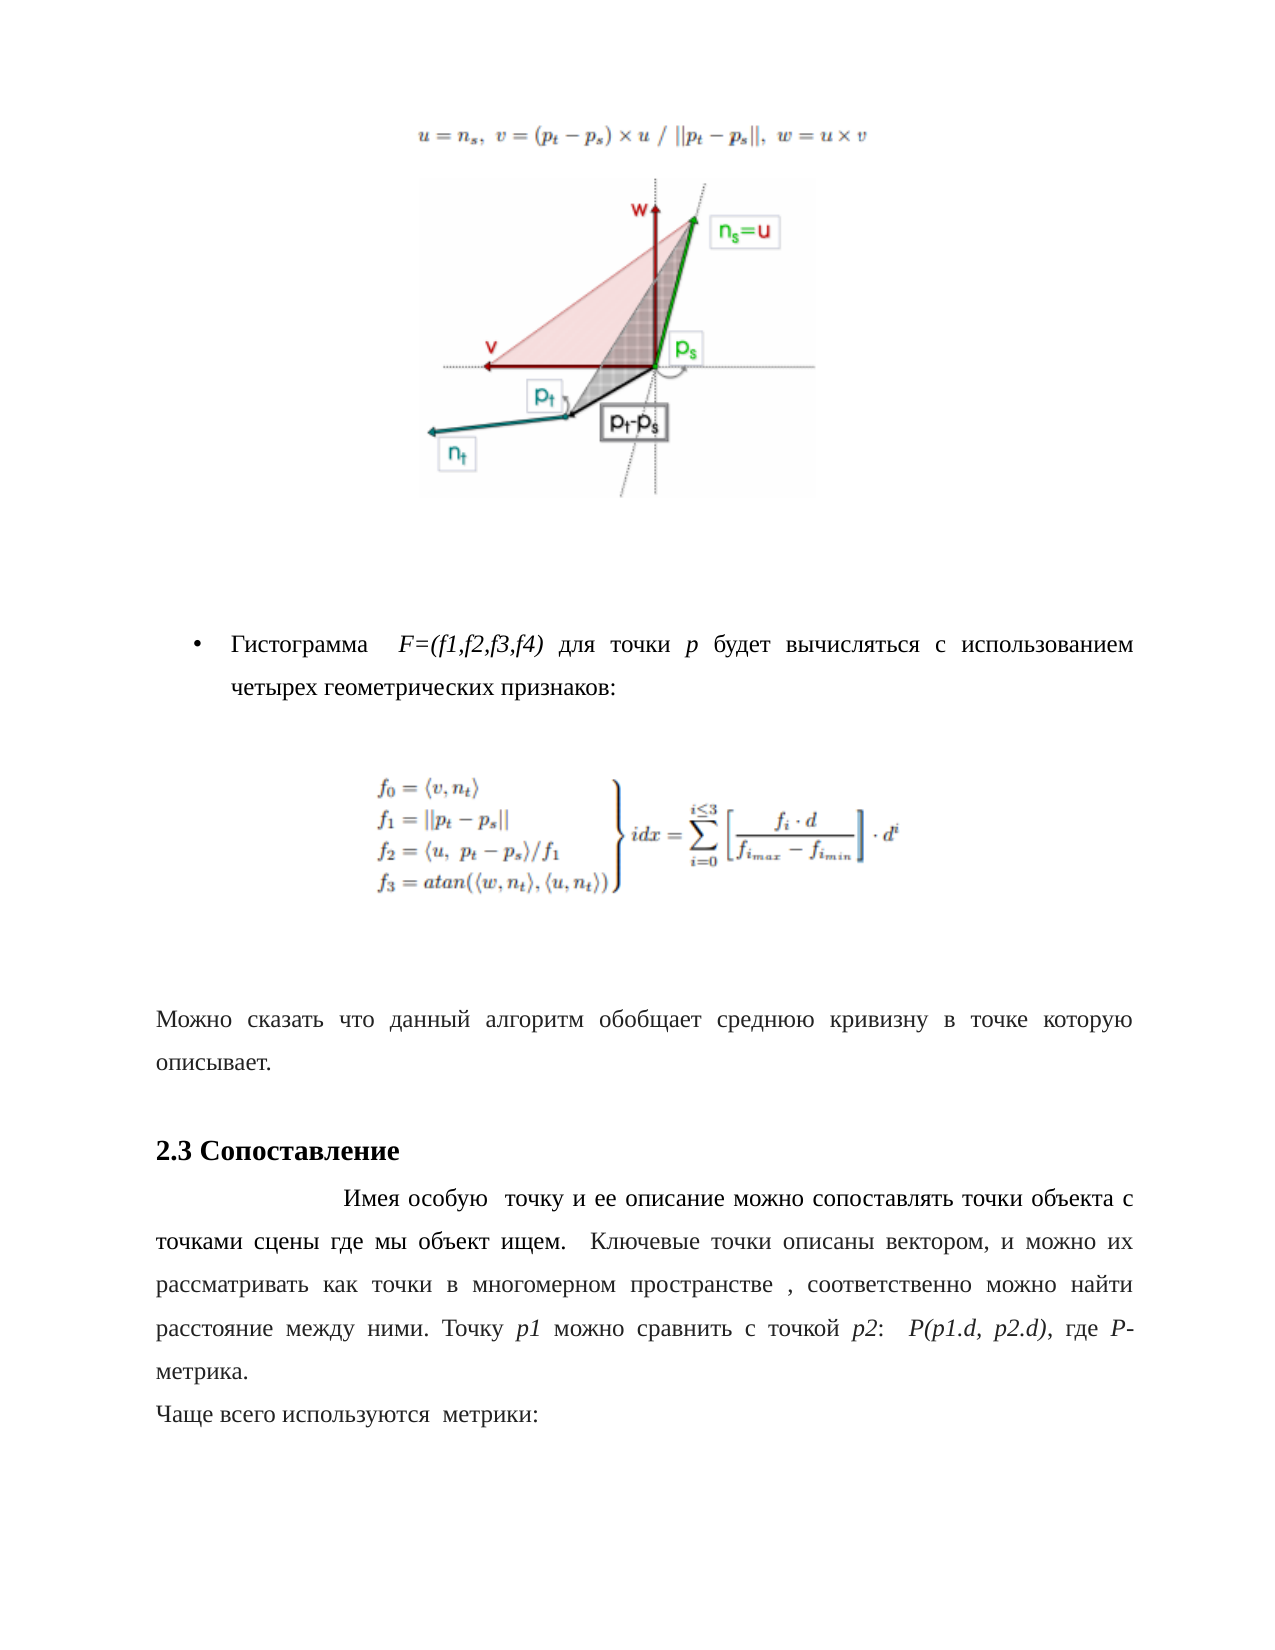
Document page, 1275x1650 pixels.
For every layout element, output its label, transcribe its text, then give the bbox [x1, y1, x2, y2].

picture [364, 745, 910, 903]
text Можно сказать что данный алгоритм обобщает среднюю кривизну в точке которую описывает. [118, 974, 1157, 1076]
text Имея особую точку и ее описание можно сопоставлять точки объекта с точками сцены где мы объект ищем. Ключевые точки описаны вектором, и можно их рассматривать как точки в многомерном пространстве , соответственно можно найти расстояние между ними. Точку p1 можно сравнить с точкой p2: P(p1.d, p2.d), где P-метрика. [118, 1153, 1157, 1369]
text Чаще всего используются метрики: [118, 1369, 1157, 1458]
text 2.3 Сопоставление [118, 1103, 1157, 1153]
picture [389, 118, 886, 512]
list Гистограмма F=(f1,f2,f3,f4) для точки p будет вычисляться с использованием четырех геометрических признаков: [156, 599, 1157, 731]
